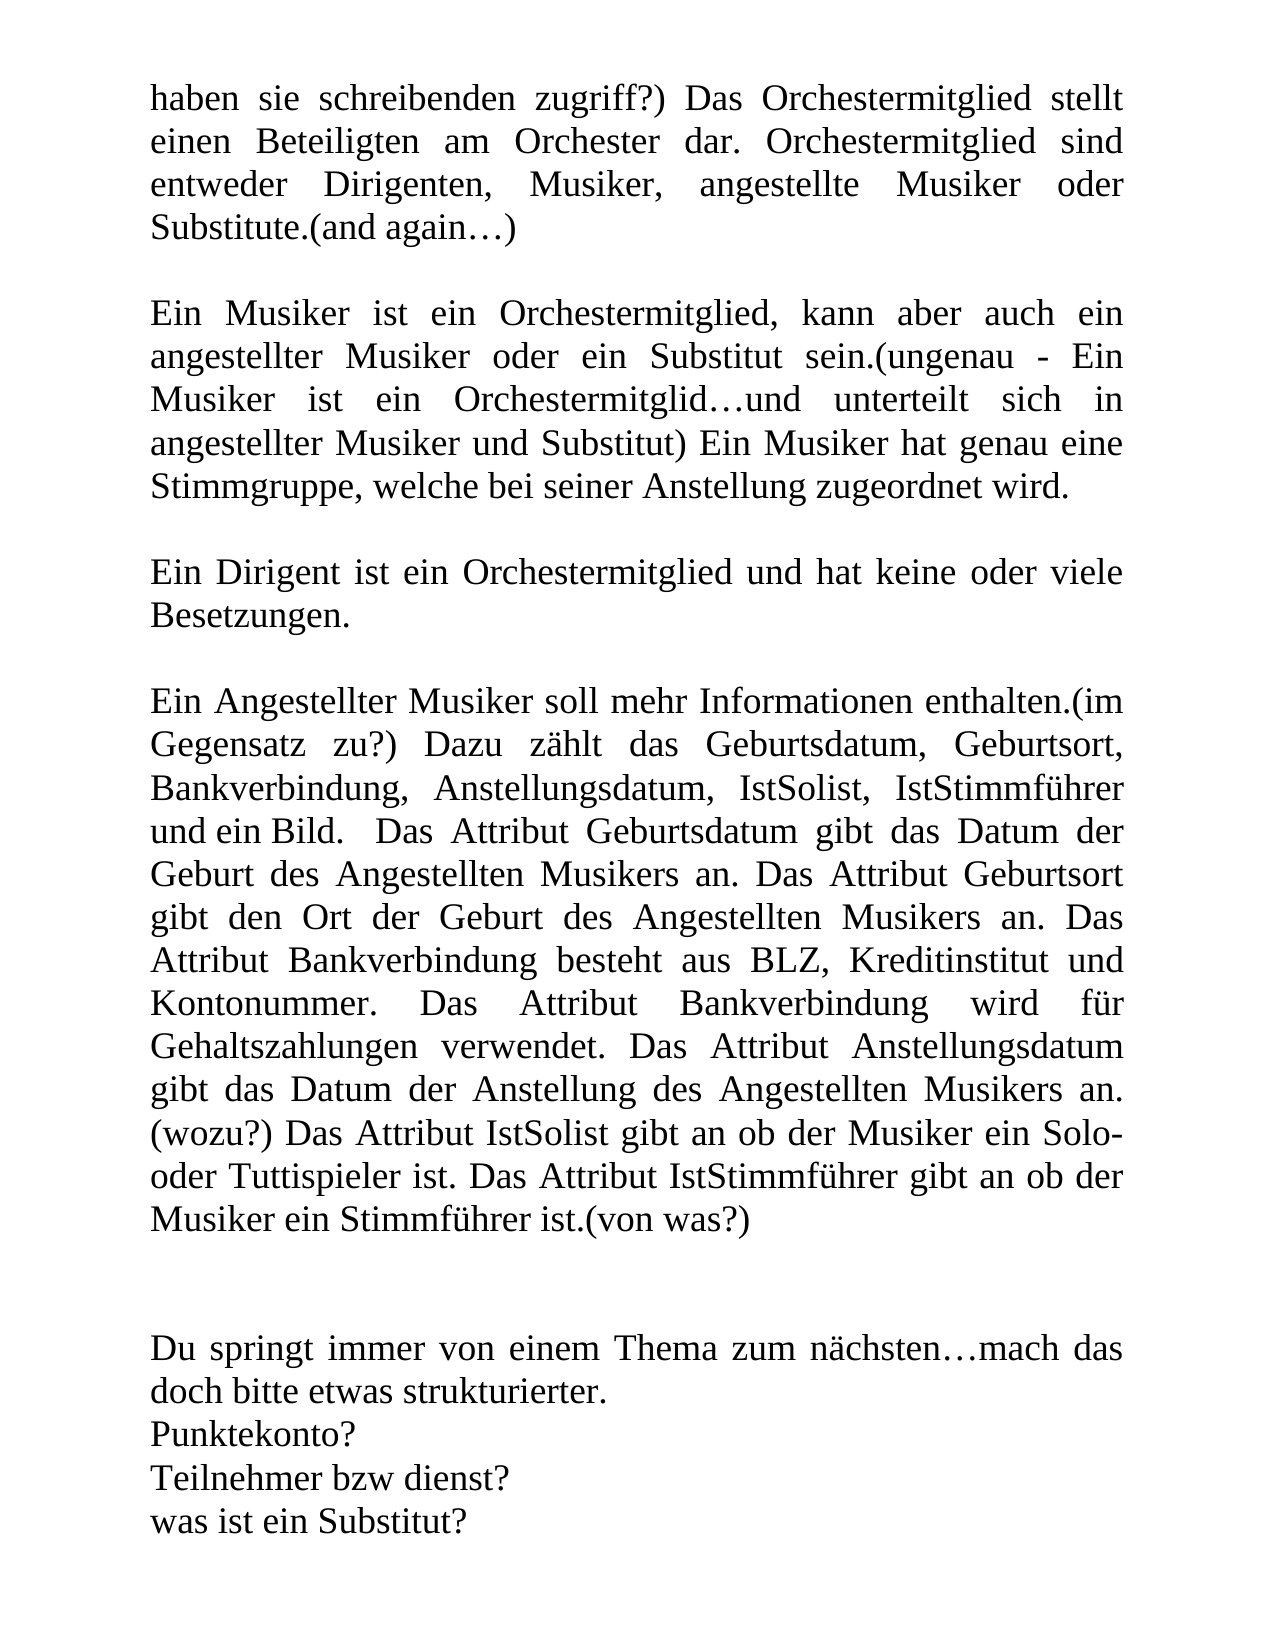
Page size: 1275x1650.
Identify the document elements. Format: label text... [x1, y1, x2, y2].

text Punktekonto? [150, 1412, 1125, 1455]
text Ein Musiker ist ein Orchestermitglied, kann aber auch ein angestellter Musiker oder ein Substitut sein.(ungenau - Ein Musiker ist ein Orchestermitglid…und unterteilt sich in angestellter Musiker und Substitut) Ein Musiker hat genau eine Stimmgruppe, welche bei seiner Anstellung zugeordnet wird. [150, 291, 1125, 506]
text was ist ein Substitut? [150, 1498, 1125, 1541]
text haben sie schreibenden zugriff?) Das Orchestermitglied stellt einen Beteiligten am Orchester dar. Orchestermitglied sind entweder Dirigenten, Musiker, angestellte Musiker oder Substitute.(and again…) [150, 75, 1125, 247]
text Ein Angestellter Musiker soll mehr Informationen enthalten.(im Gegensatz zu?) Dazu zählt das Geburtsdatum, Geburtsort, Bankverbindung, Anstellungsdatum, IstSolist, IstStimmführer und ein Bild. Das Attribut Geburtsdatum gibt das Datum der Geburt des Angestellten Musikers an. Das Attribut Geburtsort gibt den Ort der Geburt des Angestellten Musikers an. Das Attribut Bankverbindung besteht aus BLZ, Kreditinstitut und Kontonummer. Das Attribut Bankverbindung wird für Gehaltszahlungen verwendet. Das Attribut Anstellungsdatum gibt das Datum der Anstellung des Angestellten Musikers an.(wozu?) Das Attribut IstSolist gibt an ob der Musiker ein Solo- oder Tuttispieler ist. Das Attribut IstStimmführer gibt an ob der Musiker ein Stimmführer ist.(von was?) [150, 679, 1125, 1239]
text Ein Dirigent ist ein Orchestermitglied und hat keine oder viele Besetzungen. [150, 549, 1125, 636]
text Du springt immer von einem Thema zum nächsten…mach das doch bitte etwas strukturierter. [150, 1326, 1125, 1412]
text Teilnehmer bzw dienst? [150, 1455, 1125, 1498]
